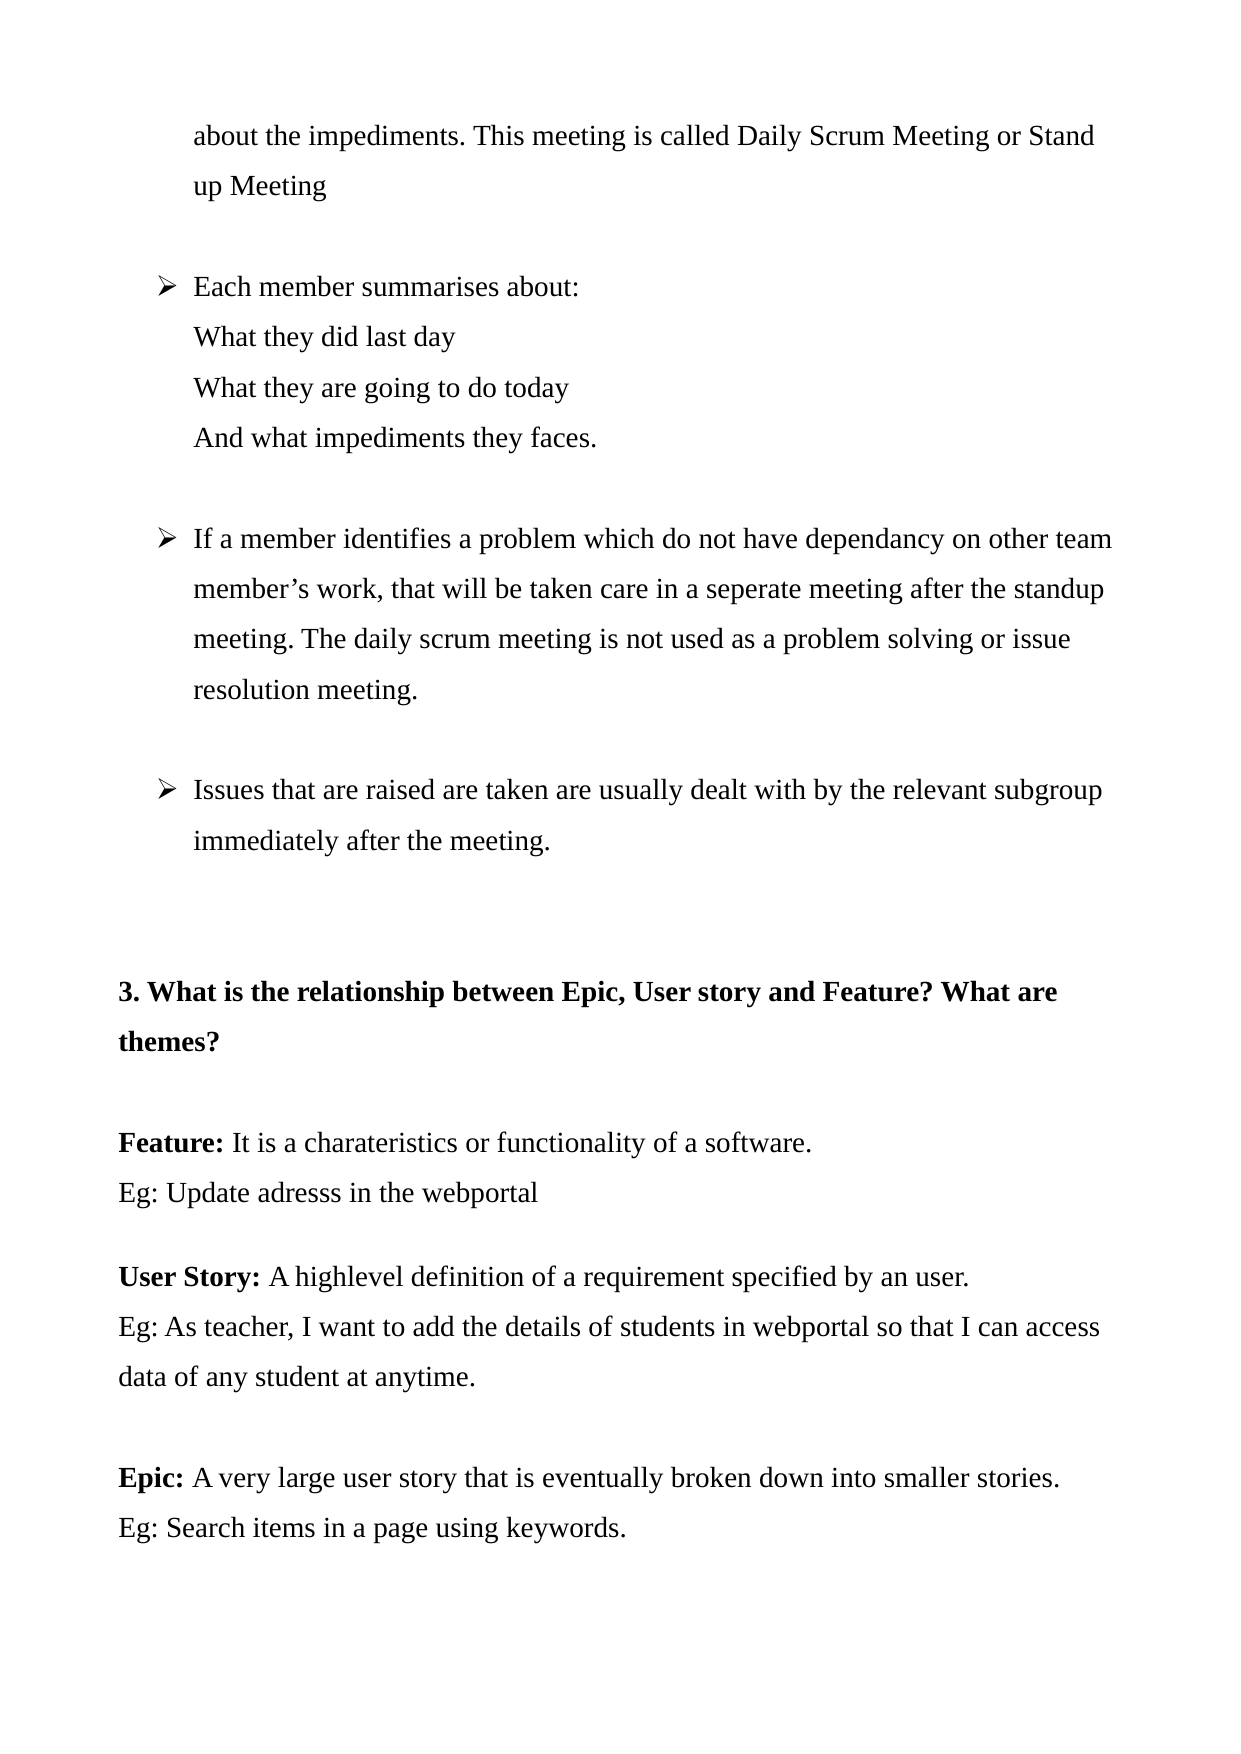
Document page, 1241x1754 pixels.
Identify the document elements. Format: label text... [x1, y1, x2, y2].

text User Story: A highlevel definition of a requirement specified by an user. [118, 1259, 1122, 1292]
list about the impediments. This meeting is called Daily Scrum Meeting or Stand up Meeting [156, 118, 1122, 202]
text Eg: Search items in a page using keywords. [118, 1510, 1122, 1544]
list Each member summarises about: What they did last day [156, 269, 1122, 353]
text Eg: Update adresss in the webportal [118, 1175, 1122, 1208]
text Eg: As teacher, I want to add the details of students in webportal so that I can access data of any student at anytime. [118, 1309, 1122, 1393]
list If a member identifies a problem which do not have dependancy on other team member’s work, that will be taken care in a seperate meeting after the standup meeting. The daily scrum meeting is not used as a problem solving or issue resolution meeting. [156, 521, 1122, 705]
text 3. What is the relationship between Epic, User story and Feature? What are themes? [118, 974, 1122, 1058]
list Issues that are raised are taken are usually dealt with by the relevant subgroup immediately after the meeting. [156, 772, 1122, 856]
text Feature: It is a charateristics or functionality of a software. [118, 1125, 1122, 1158]
list What they are going to do today [156, 370, 1122, 403]
text Epic: A very large user story that is eventually broken down into smaller stories. [118, 1460, 1122, 1494]
list And what impediments they faces. [156, 420, 1122, 454]
